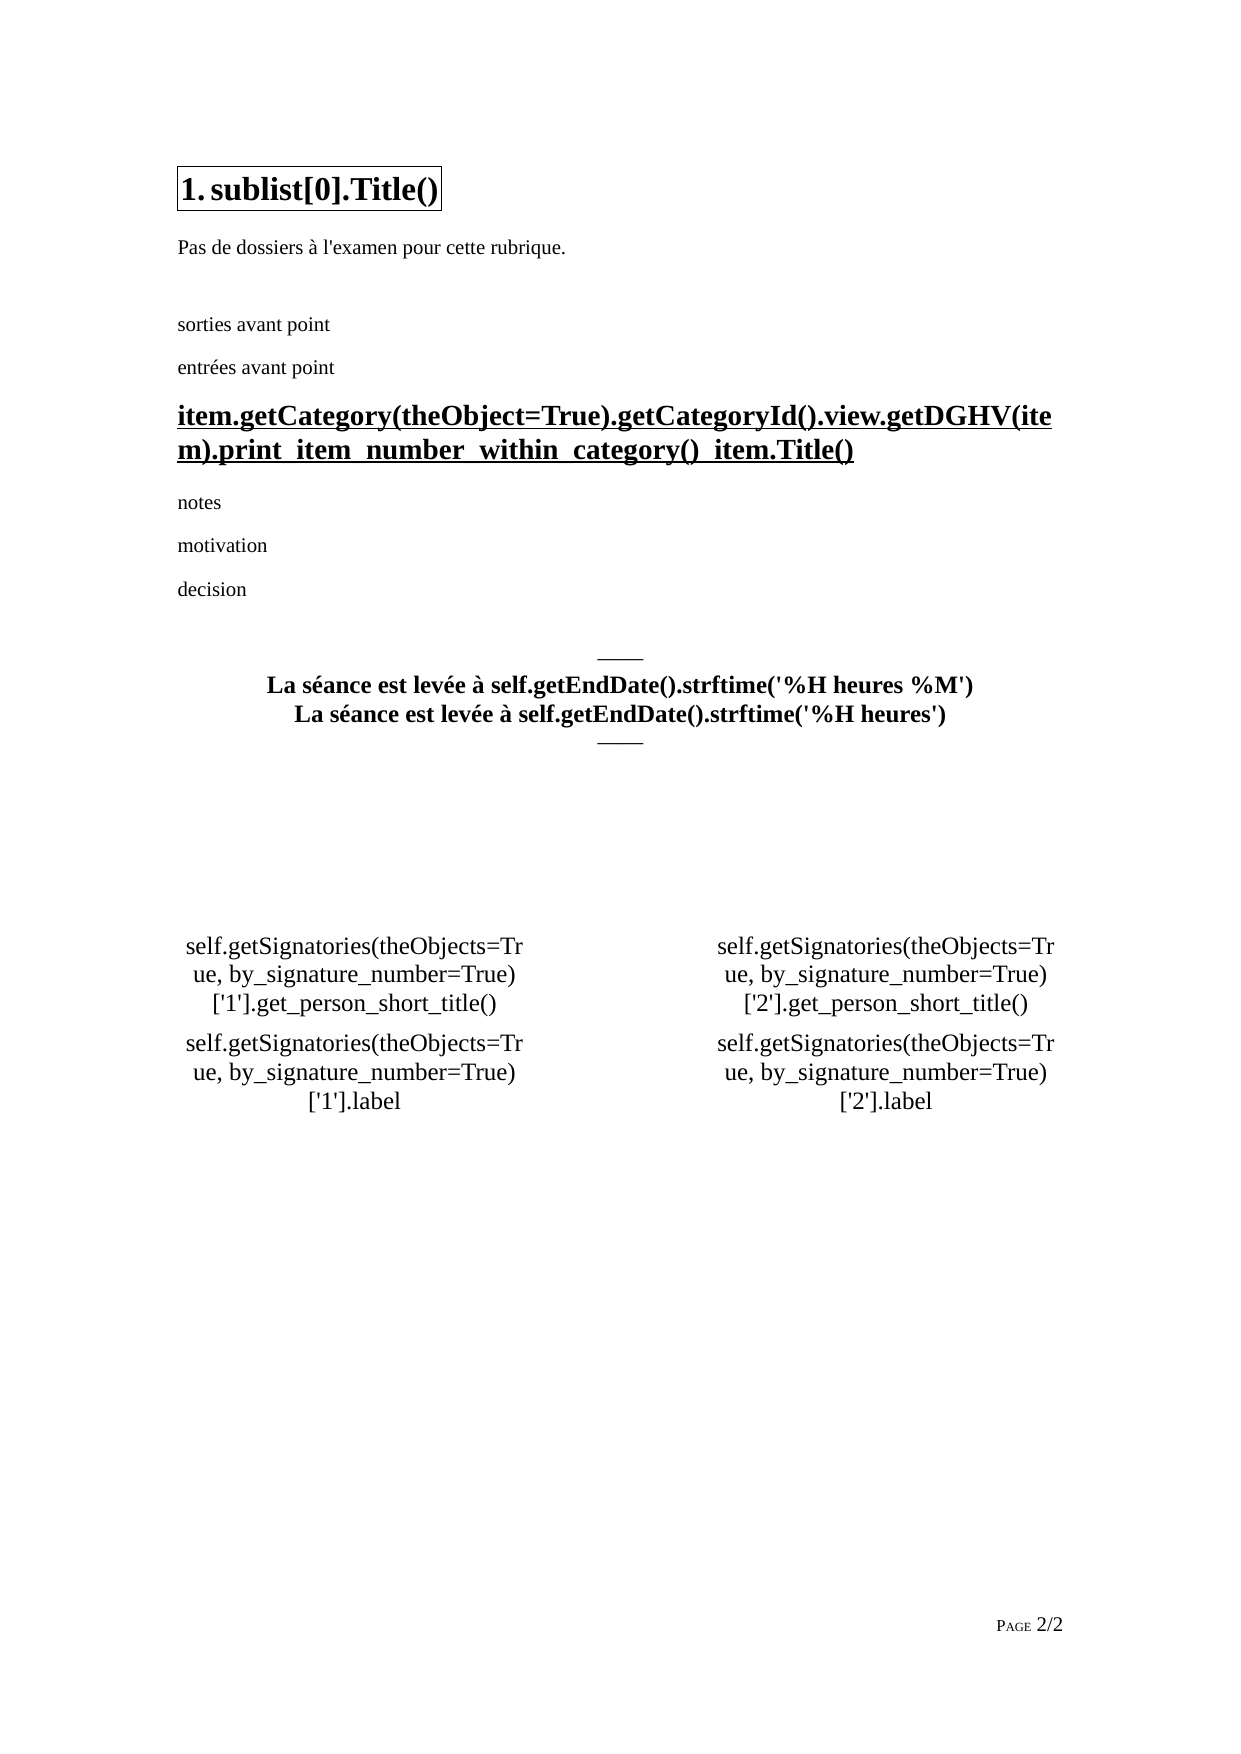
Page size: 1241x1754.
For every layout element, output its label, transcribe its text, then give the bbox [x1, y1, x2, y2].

text motivation [177, 533, 1063, 557]
table_header self.getSignatories(theObjects=True, by_signature_number=True)['1'].get_person_short_title() [177, 925, 531, 1023]
text La séance est levée à self.getEndDate().strftime('%H heures %M') [177, 670, 1063, 699]
text notes [177, 490, 1063, 514]
table_cell [531, 1023, 708, 1120]
table_cell self.getSignatories(theObjects=True, by_signature_number=True)['2'].label [709, 1023, 1063, 1120]
list [442, 166, 1063, 211]
text Pas de dossiers à l'examen pour cette rubrique. [177, 235, 1063, 259]
table_header self.getSignatories(theObjects=True, by_signature_number=True)['2'].get_person_short_title() [709, 925, 1063, 1023]
text —— [177, 644, 1063, 670]
text —— [177, 728, 1063, 754]
table_header [531, 925, 708, 1023]
text La séance est levée à self.getEndDate().strftime('%H heures') [177, 699, 1063, 728]
table_cell self.getSignatories(theObjects=True, by_signature_number=True)['1'].label [177, 1023, 531, 1120]
text decision [177, 577, 1063, 601]
list sublist[0].Title() [178, 167, 441, 210]
text entrées avant point [177, 355, 1063, 379]
text item.getCategory(theObject=True).getCategoryId().view.getDGHV(item).print_item_number_within_category() item.Title() [177, 398, 1063, 490]
text sorties avant point [177, 283, 1063, 336]
